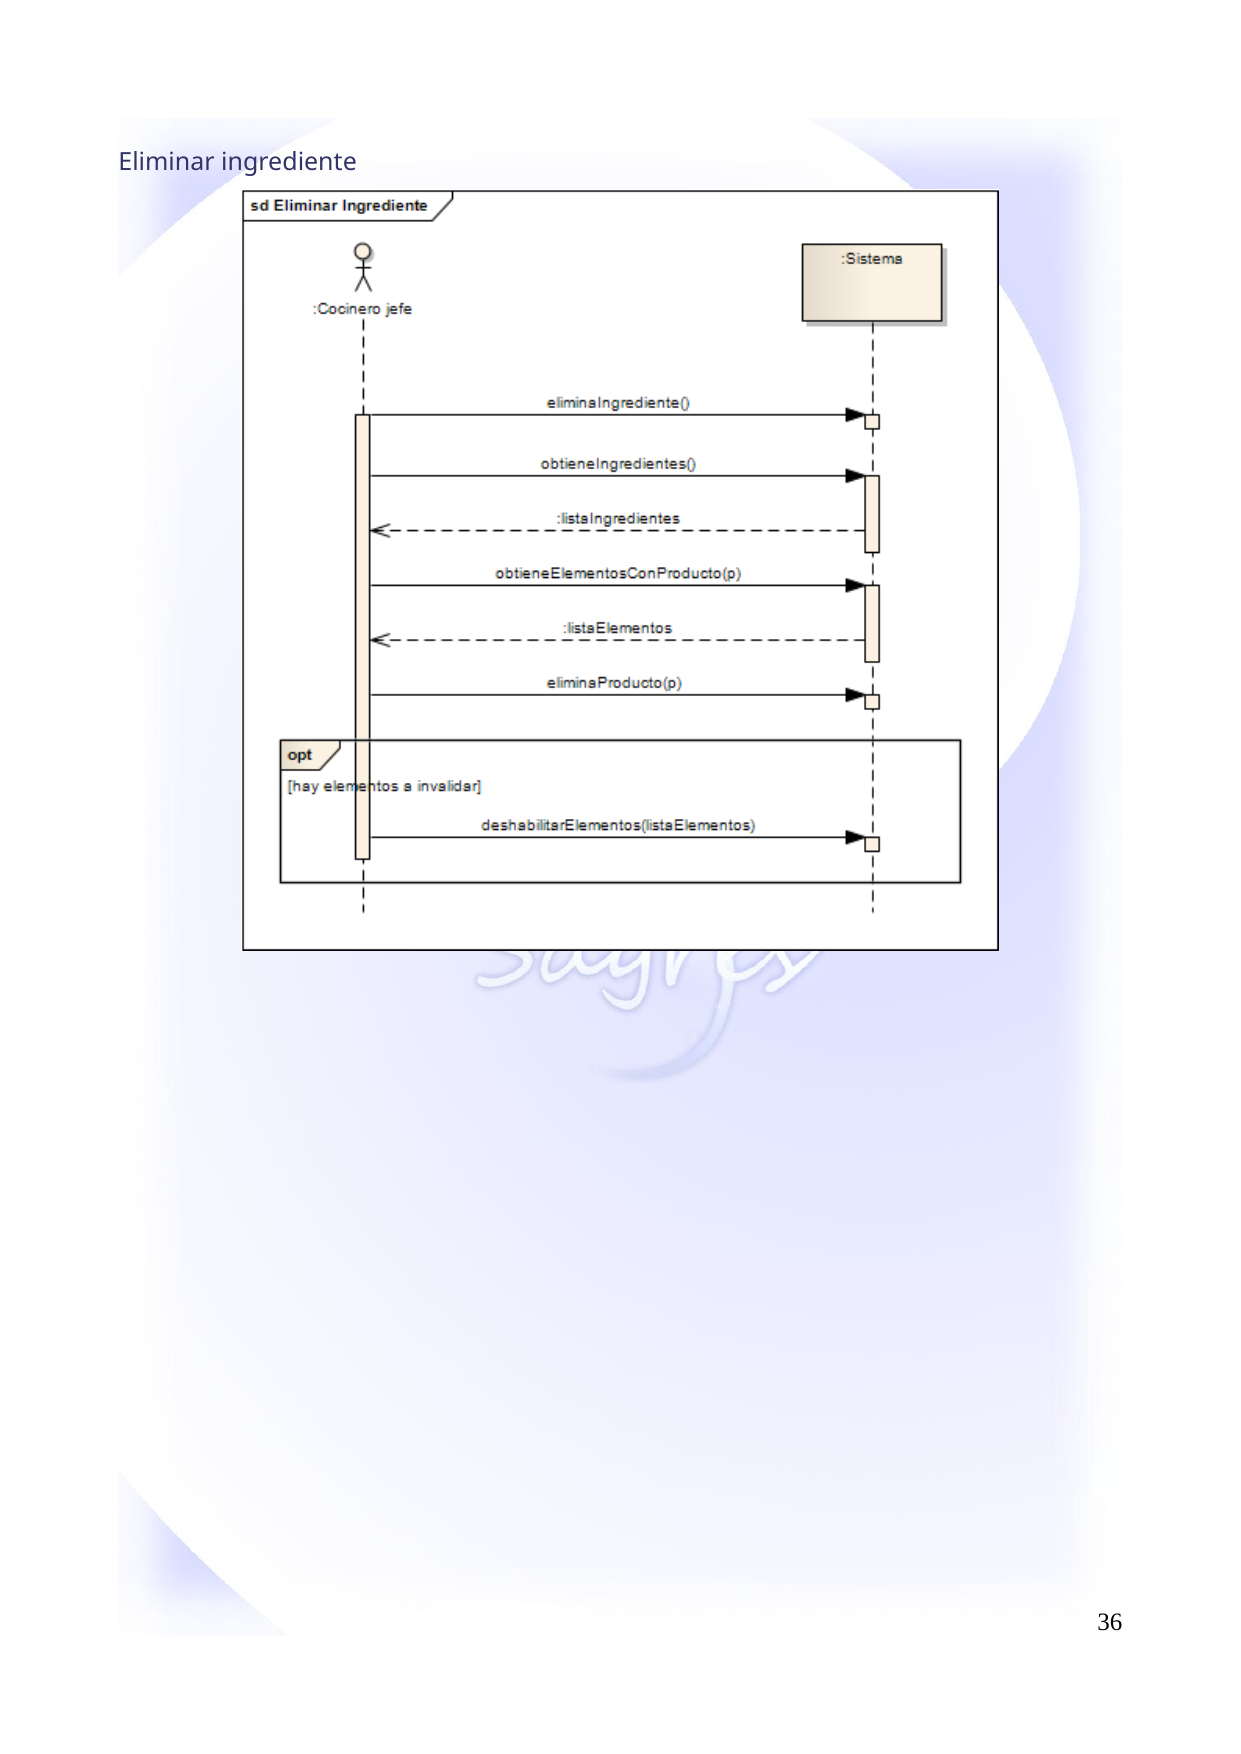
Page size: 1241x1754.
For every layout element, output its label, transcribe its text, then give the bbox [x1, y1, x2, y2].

subtitle Eliminar ingrediente [118, 143, 1122, 177]
picture [118, 118, 1122, 143]
picture [118, 177, 1122, 1636]
